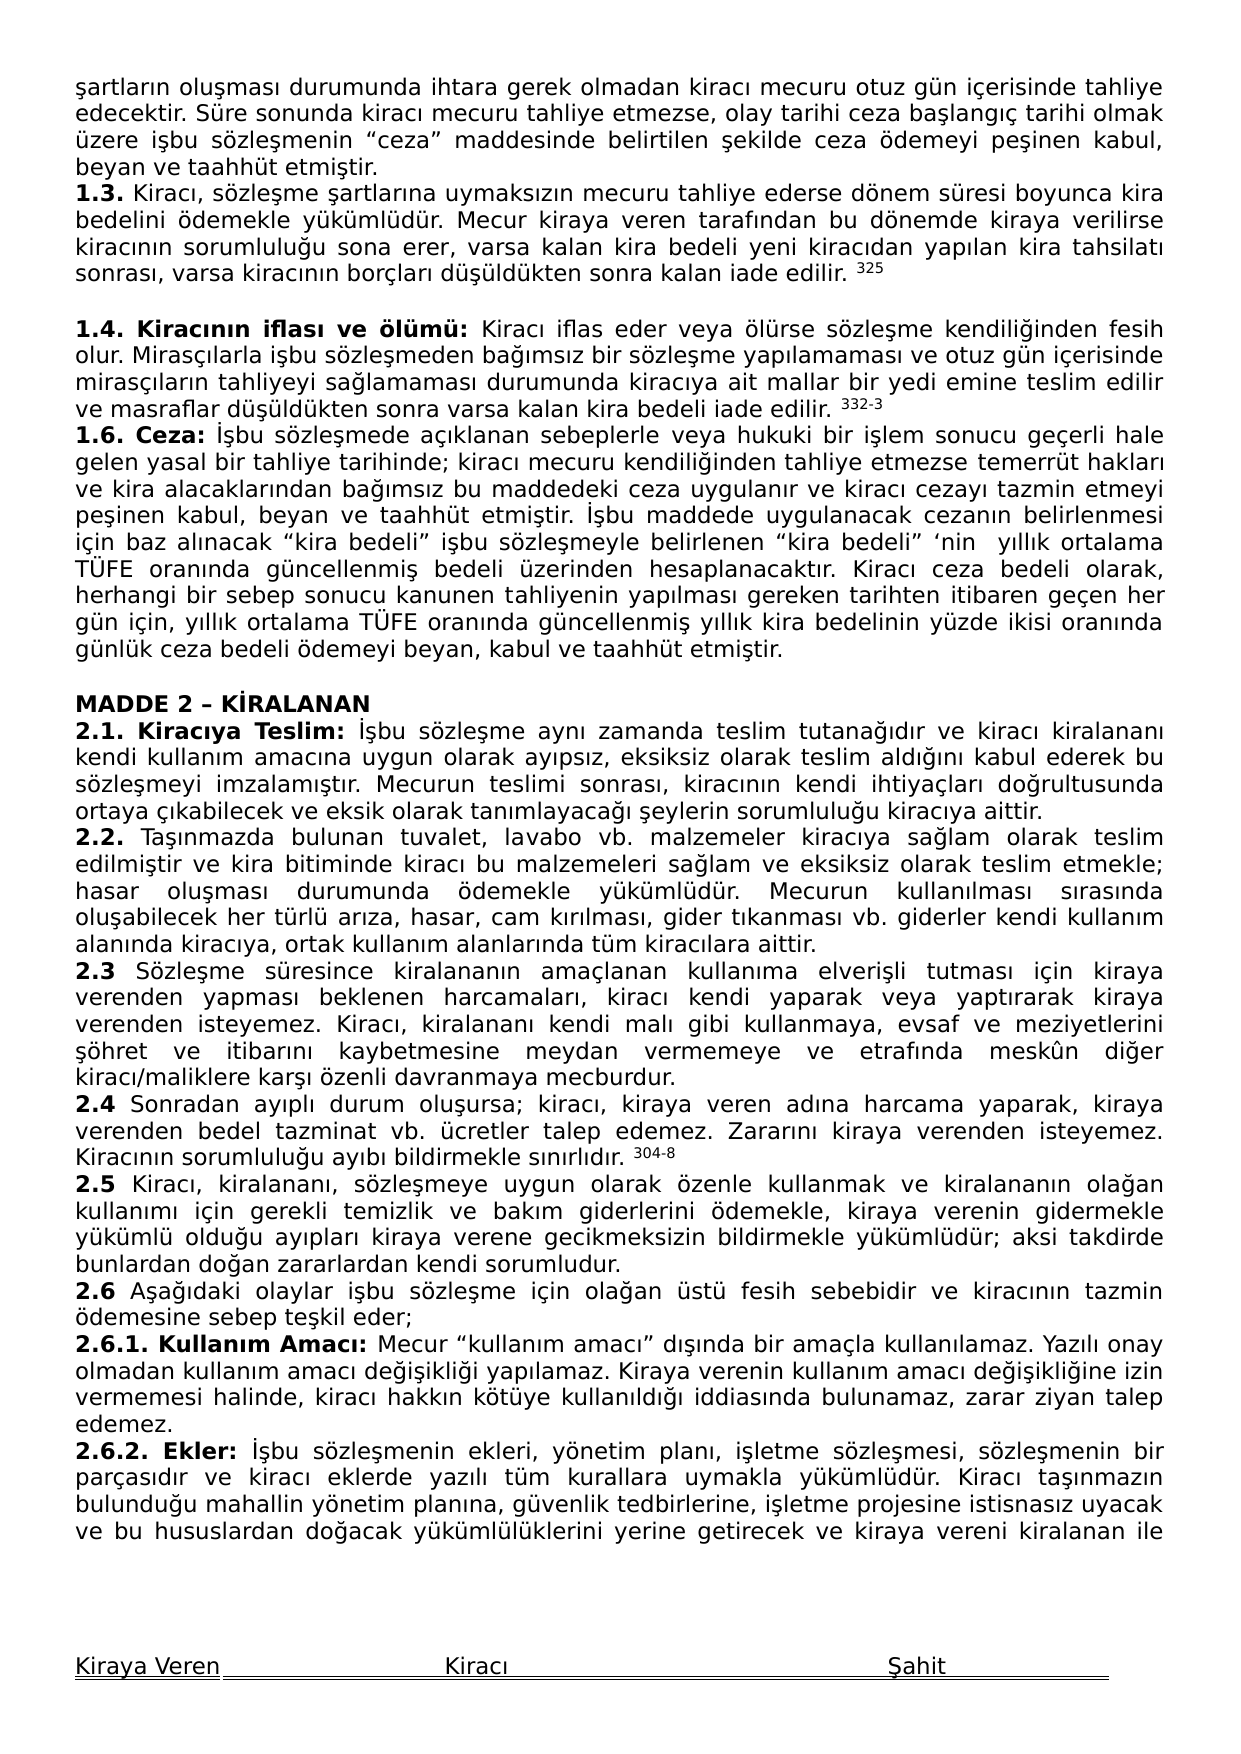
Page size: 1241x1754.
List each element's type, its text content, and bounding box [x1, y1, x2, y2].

text 2.6 Aşağıdaki olaylar işbu sözleşme için olağan üstü fesih sebebidir ve kiracının tazmin ödemesine sebep teşkil eder; [75, 1278, 1165, 1331]
text 2.1. Kiracıya Teslim: İşbu sözleşme aynı zamanda teslim tutanağıdır ve kiracı kiralananı kendi kullanım amacına uygun olarak ayıpsız, eksiksiz olarak teslim aldığını kabul ederek bu sözleşmeyi imzalamıştır. Mecurun teslimi sonrası, kiracının kendi ihtiyaçları doğrultusunda ortaya çıkabilecek ve eksik olarak tanımlayacağı şeylerin sorumluluğu kiracıya aittir. [75, 718, 1165, 824]
text 1.3. Kiracı, sözleşme şartlarına uymaksızın mecuru tahliye ederse dönem süresi boyunca kira bedelini ödemekle yükümlüdür. Mecur kiraya veren tarafından bu dönemde kiraya verilirse kiracının sorumluluğu sona erer, varsa kalan kira bedeli yeni kiracıdan yapılan kira tahsilatı sonrası, varsa kiracının borçları düşüldükten sonra kalan iade edilir. 325 [75, 180, 1165, 287]
text 2.5 Kiracı, kiralananı, sözleşmeye uygun olarak özenle kullanmak ve kiralananın olağan kullanımı için gerekli temizlik ve bakım giderlerini ödemekle, kiraya verenin gidermekle yükümlü olduğu ayıpları kiraya verene gecikmeksizin bildirmekle yükümlüdür; aksi takdirde bunlardan doğan zararlardan kendi sorumludur. [75, 1171, 1165, 1278]
text 1.6. Ceza: İşbu sözleşmede açıklanan sebeplerle veya hukuki bir işlem sonucu geçerli hale gelen yasal bir tahliye tarihinde; kiracı mecuru kendiliğinden tahliye etmezse temerrüt hakları ve kira alacaklarından bağımsız bu maddedeki ceza uygulanır ve kiracı cezayı tazmin etmeyi peşinen kabul, beyan ve taahhüt etmiştir. İşbu maddede uygulanacak cezanın belirlenmesi için baz alınacak “kira bedeli” işbu sözleşmeyle belirlenen “kira bedeli” ‘nin yıllık ortalama TÜFE oranında güncellenmiş bedeli üzerinden hesaplanacaktır. Kiracı ceza bedeli olarak, herhangi bir sebep sonucu kanunen tahliyenin yapılması gereken tarihten itibaren geçen her gün için, yıllık ortalama TÜFE oranında güncellenmiş yıllık kira bedelinin yüzde ikisi oranında günlük ceza bedeli ödemeyi beyan, kabul ve taahhüt etmiştir. [75, 422, 1165, 662]
text 1.4. Kiracının iflası ve ölümü: Kiracı iflas eder veya ölürse sözleşme kendiliğinden fesih olur. Mirasçılarla işbu sözleşmeden bağımsız bir sözleşme yapılamaması ve otuz gün içerisinde mirasçıların tahliyeyi sağlamaması durumunda kiracıya ait mallar bir yedi emine teslim edilir ve masraflar düşüldükten sonra varsa kalan kira bedeli iade edilir. 332-3 [75, 316, 1165, 422]
text 2.6.1. Kullanım Amacı: Mecur “kullanım amacı” dışında bir amaçla kullanılamaz. Yazılı onay olmadan kullanım amacı değişikliği yapılamaz. Kiraya verenin kullanım amacı değişikliğine izin vermemesi halinde, kiracı hakkın kötüye kullanıldığı iddiasında bulunamaz, zarar ziyan talep edemez. [75, 1331, 1165, 1438]
text 2.4 Sonradan ayıplı durum oluşursa; kiracı, kiraya veren adına harcama yaparak, kiraya verenden bedel tazminat vb. ücretler talep edemez. Zararını kiraya verenden isteyemez. Kiracının sorumluluğu ayıbı bildirmekle sınırlıdır. 304-8 [75, 1091, 1165, 1171]
text 2.6.2. Ekler: İşbu sözleşmenin ekleri, yönetim planı, işletme sözleşmesi, sözleşmenin bir parçasıdır ve kiracı eklerde yazılı tüm kurallara uymakla yükümlüdür. Kiracı taşınmazın bulunduğu mahallin yönetim planına, güvenlik tedbirlerine, işletme projesine istisnasız uyacak ve bu hususlardan doğacak yükümlülüklerini yerine getirecek ve kiraya vereni kiralanan ile [75, 1438, 1165, 1544]
text MADDE 2 – KİRALANAN [75, 691, 1165, 718]
text 2.2. Taşınmazda bulunan tuvalet, lavabo vb. malzemeler kiracıya sağlam olarak teslim edilmiştir ve kira bitiminde kiracı bu malzemeleri sağlam ve eksiksiz olarak teslim etmekle; hasar oluşması durumunda ödemekle yükümlüdür. Mecurun kullanılması sırasında oluşabilecek her türlü arıza, hasar, cam kırılması, gider tıkanması vb. giderler kendi kullanım alanında kiracıya, ortak kullanım alanlarında tüm kiracılara aittir. [75, 824, 1165, 958]
text 2.3 Sözleşme süresince kiralananın amaçlanan kullanıma elverişli tutması için kiraya verenden yapması beklenen harcamaları, kiracı kendi yaparak veya yaptırarak kiraya verenden isteyemez. Kiracı, kiralananı kendi malı gibi kullanmaya, evsaf ve meziyetlerini şöhret ve itibarını kaybetmesine meydan vermemeye ve etrafında meskûn diğer kiracı/maliklere karşı özenli davranmaya mecburdur. [75, 958, 1165, 1091]
text şartların oluşması durumunda ihtara gerek olmadan kiracı mecuru otuz gün içerisinde tahliye edecektir. Süre sonunda kiracı mecuru tahliye etmezse, olay tarihi ceza başlangıç tarihi olmak üzere işbu sözleşmenin “ceza” maddesinde belirtilen şekilde ceza ödemeyi peşinen kabul, beyan ve taahhüt etmiştir. [75, 74, 1165, 180]
